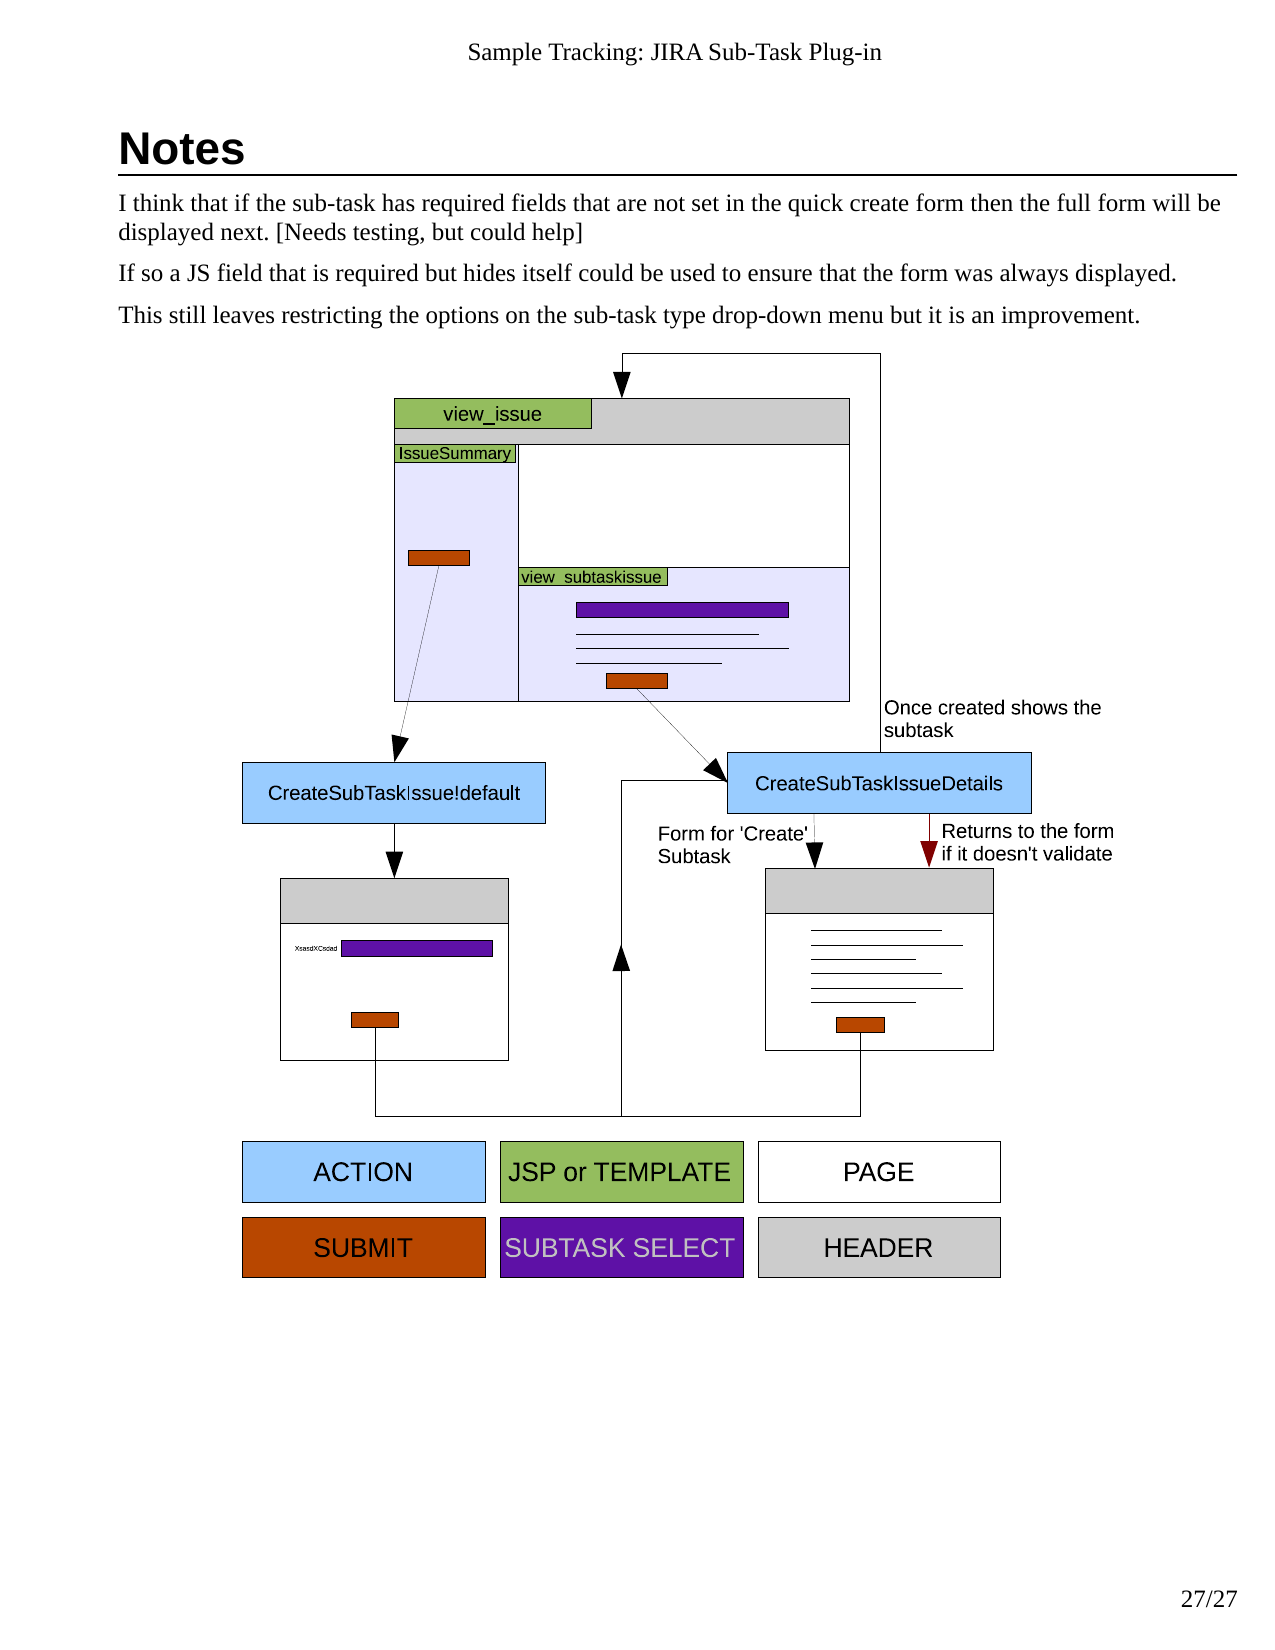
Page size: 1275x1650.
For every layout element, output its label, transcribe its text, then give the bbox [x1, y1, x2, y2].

text This still leaves restricting the options on the sub-task type drop-down menu but it is an improvement. [118, 300, 1237, 328]
text I think that if the sub-task has required fields that are not set in the quick create form then the full form will be displayed next. [Needs testing, but could help] [118, 188, 1237, 246]
text If so a JS field that is required but hides itself could be used to ensure that the form was always displayed. [118, 258, 1237, 287]
subtitle Notes [118, 121, 1237, 174]
